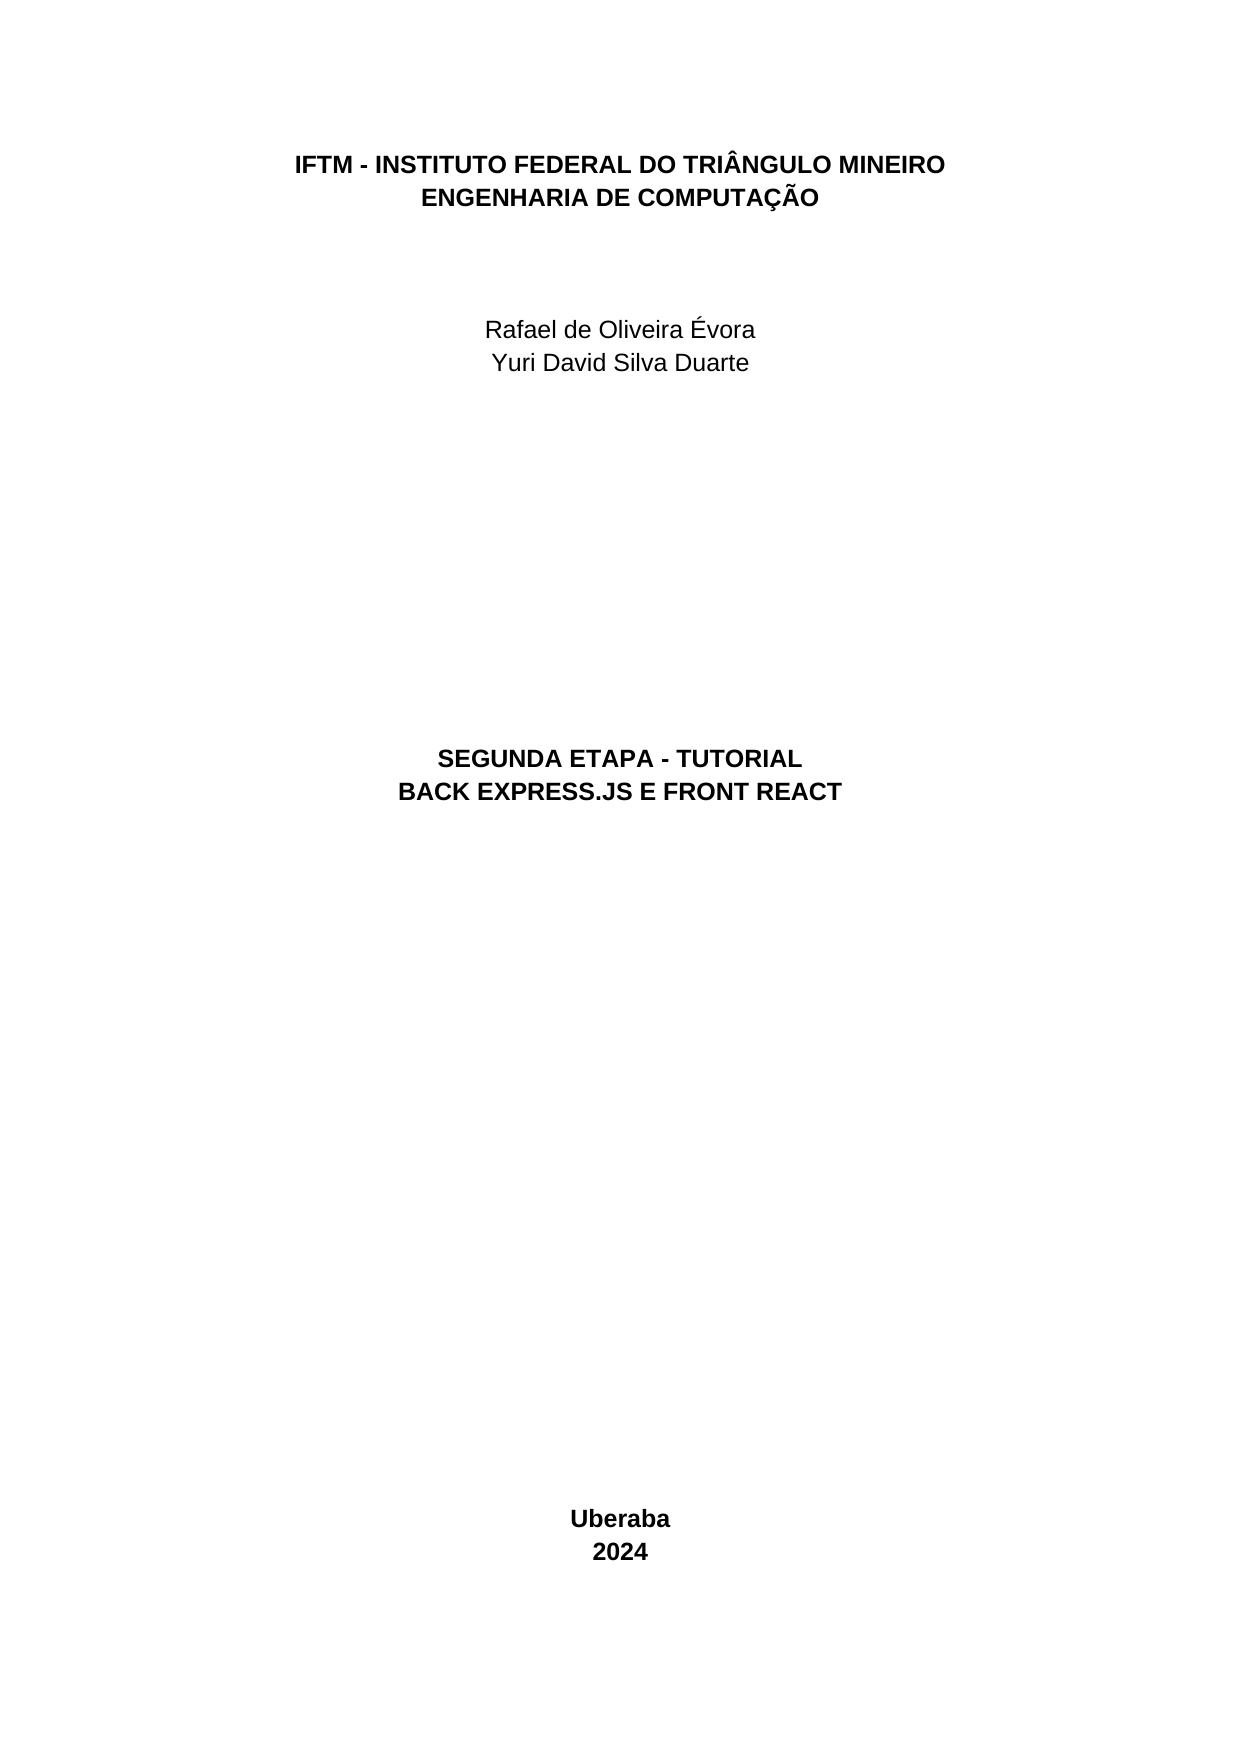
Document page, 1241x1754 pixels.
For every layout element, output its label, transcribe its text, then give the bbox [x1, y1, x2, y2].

text Rafael de Oliveira Évora [150, 315, 1090, 344]
text ENGENHARIA DE COMPUTAÇÃO [150, 183, 1090, 212]
text Yuri David Silva Duarte [150, 348, 1090, 377]
text Uberaba [150, 1504, 1090, 1533]
text IFTM - INSTITUTO FEDERAL DO TRIÂNGULO MINEIRO [150, 150, 1090, 179]
text BACK EXPRESS.JS E FRONT REACT [150, 777, 1090, 806]
text SEGUNDA ETAPA - TUTORIAL [150, 744, 1090, 773]
text 2024 [150, 1537, 1090, 1566]
